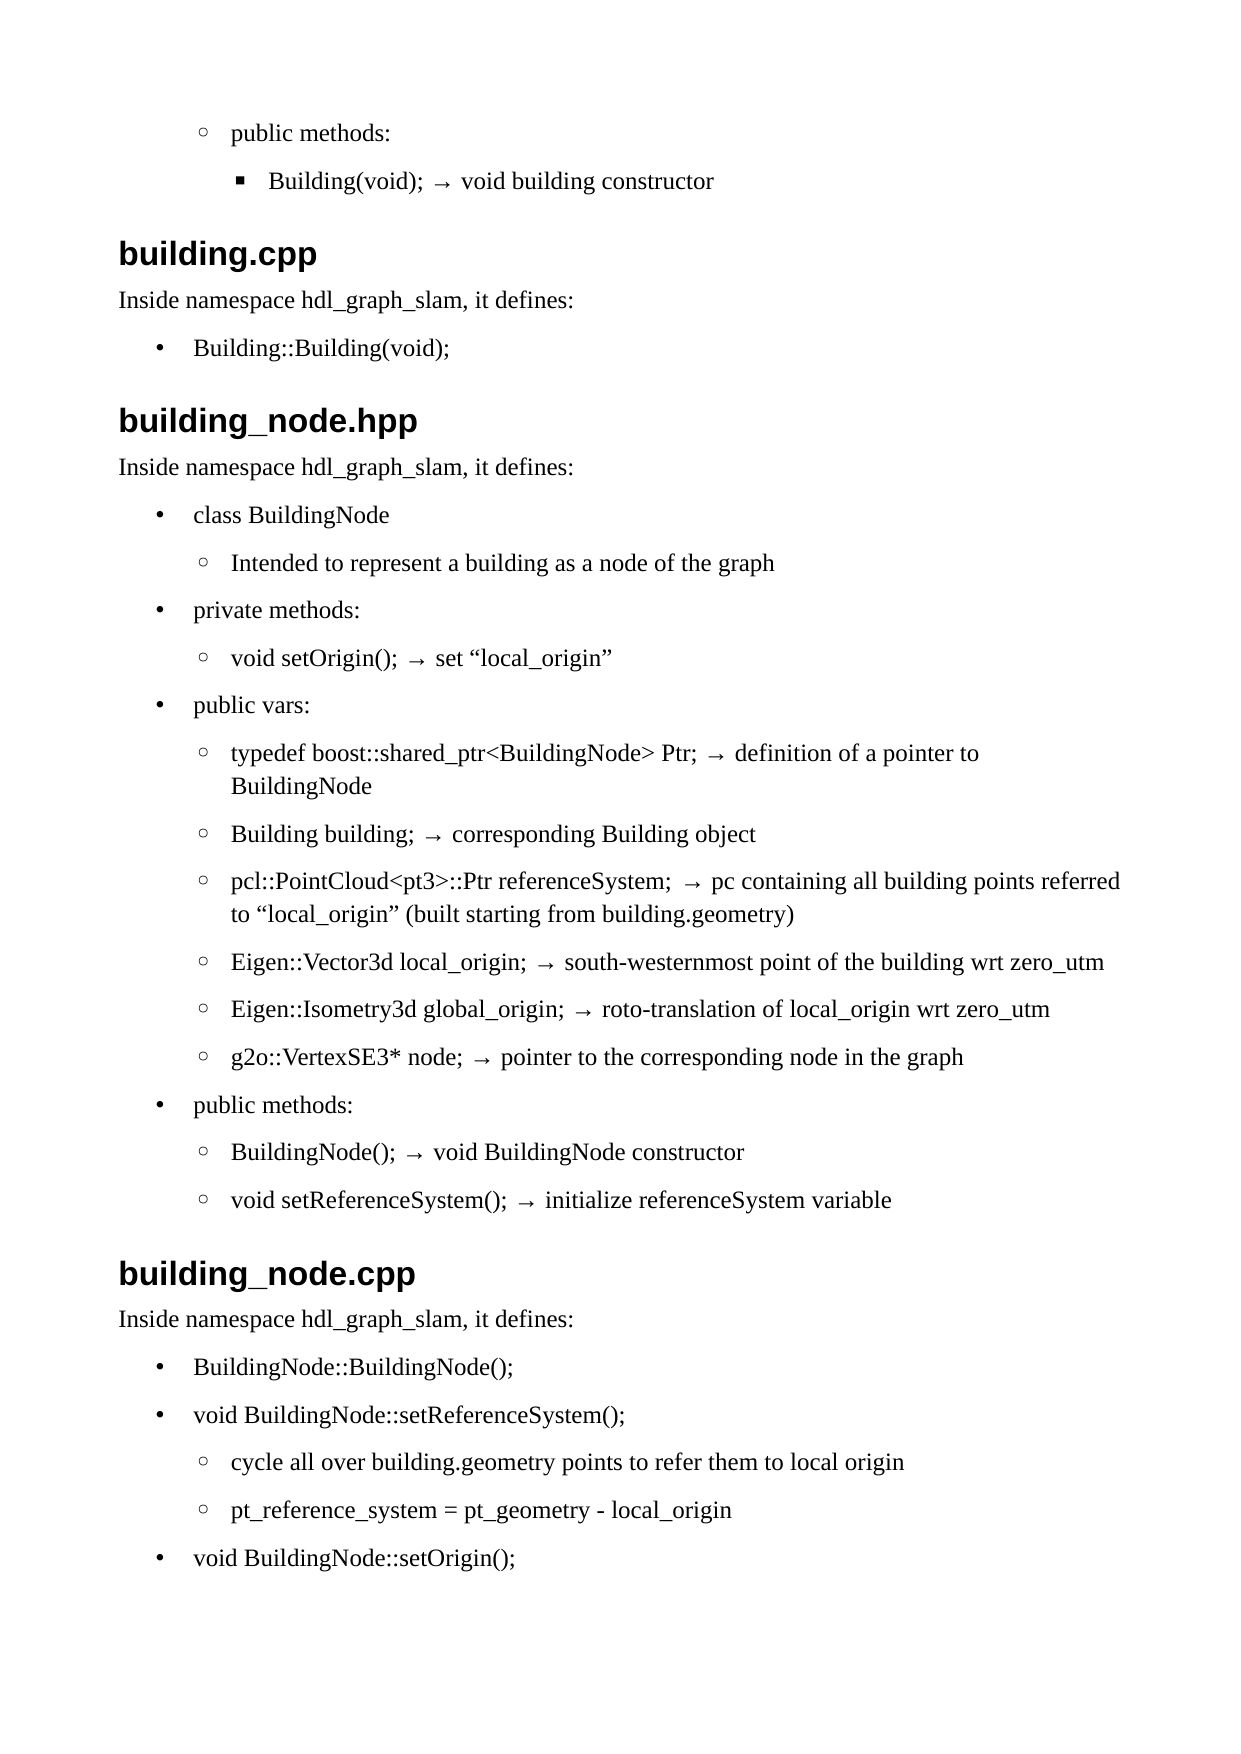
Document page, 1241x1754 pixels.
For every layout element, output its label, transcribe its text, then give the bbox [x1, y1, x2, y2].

list Building(void); → void building constructor [231, 166, 1122, 194]
list Building building; → corresponding Building object [193, 819, 1122, 847]
list Eigen::Isometry3d global_origin; → roto-translation of local_origin wrt zero_utm [193, 994, 1122, 1023]
list public vars: [156, 691, 1122, 719]
list void BuildingNode::setReferenceSystem(); [156, 1400, 1122, 1428]
list Eigen::Vector3d local_origin; → south-westernmost point of the building wrt zero_utm [193, 947, 1122, 976]
list public methods: [193, 118, 1122, 147]
text Inside namespace hdl_graph_slam, it defines: [118, 452, 1122, 481]
list BuildingNode(); → void BuildingNode constructor [193, 1137, 1122, 1166]
subtitle building_node.hpp [118, 401, 1122, 440]
list BuildingNode::BuildingNode(); [156, 1352, 1122, 1381]
list g2o::VertexSE3* node; → pointer to the corresponding node in the graph [193, 1042, 1122, 1071]
list void BuildingNode::setOrigin(); [156, 1543, 1122, 1571]
list void setReferenceSystem(); → initialize referenceSystem variable [193, 1185, 1122, 1214]
subtitle building.cpp [118, 234, 1122, 273]
text Inside namespace hdl_graph_slam, it defines: [118, 1304, 1122, 1333]
list pcl::PointCloud<pt3>::Ptr referenceSystem; → pc containing all building points referred to “local_origin” (built starting from building.geometry) [193, 866, 1122, 928]
list pt_reference_system = pt_geometry - local_origin [193, 1495, 1122, 1524]
subtitle building_node.cpp [118, 1253, 1122, 1292]
list public methods: [156, 1090, 1122, 1118]
list Intended to represent a building as a node of the graph [193, 548, 1122, 576]
list typedef boost::shared_ptr<BuildingNode> Ptr; → definition of a pointer to BuildingNode [193, 738, 1122, 800]
list private methods: [156, 595, 1122, 624]
list cycle all over building.geometry points to refer them to local origin [193, 1447, 1122, 1476]
list void setOrigin(); → set “local_origin” [193, 643, 1122, 672]
text Inside namespace hdl_graph_slam, it defines: [118, 285, 1122, 314]
list class BuildingNode [156, 500, 1122, 529]
list Building::Building(void); [156, 333, 1122, 362]
